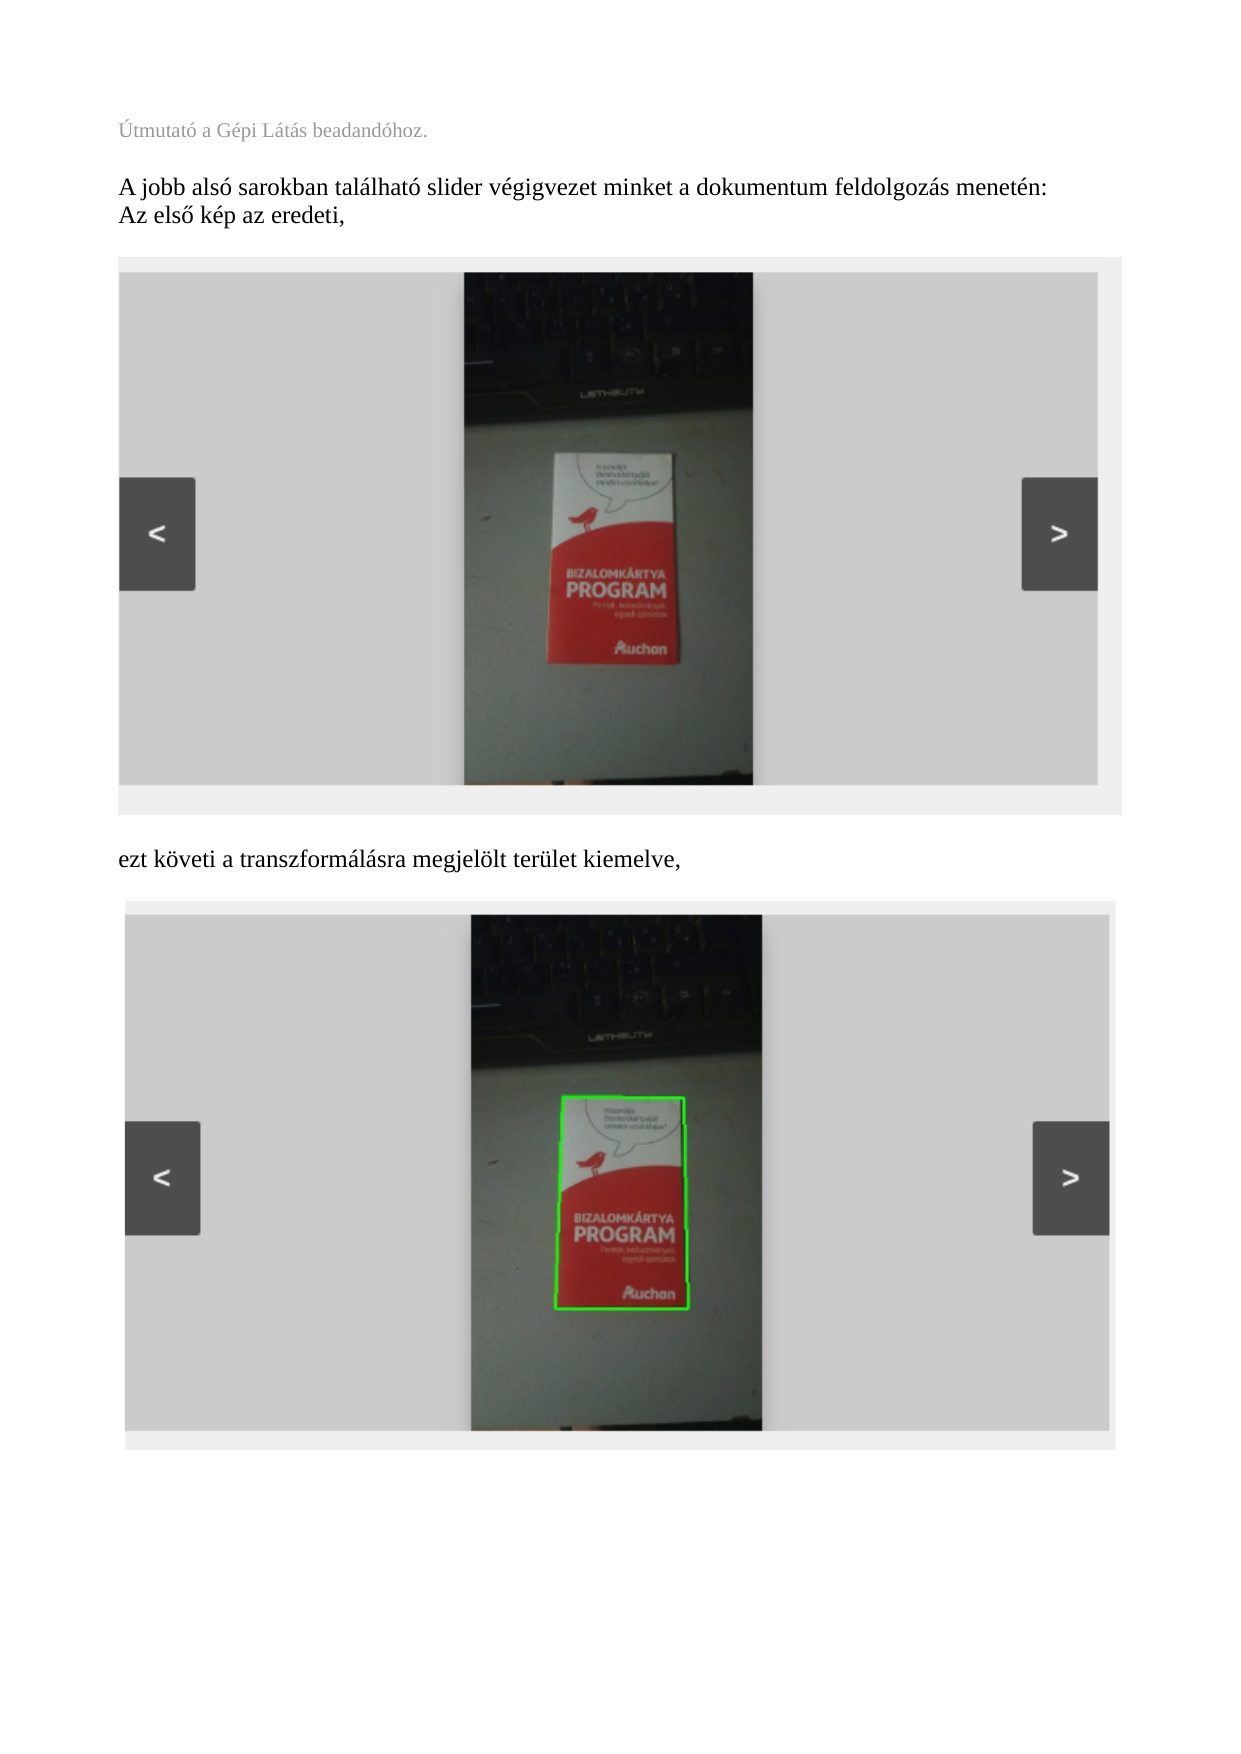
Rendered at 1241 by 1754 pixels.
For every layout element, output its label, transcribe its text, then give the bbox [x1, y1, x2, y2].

picture [118, 257, 1123, 815]
picture [124, 901, 1116, 1450]
text ezt követi a transzformálásra megjelölt terület kiemelve, [118, 844, 1122, 872]
text A jobb alsó sarokban található slider végigvezet minket a dokumentum feldolgozás menetén: [118, 172, 1122, 200]
text Az első kép az eredeti, [118, 200, 1122, 229]
